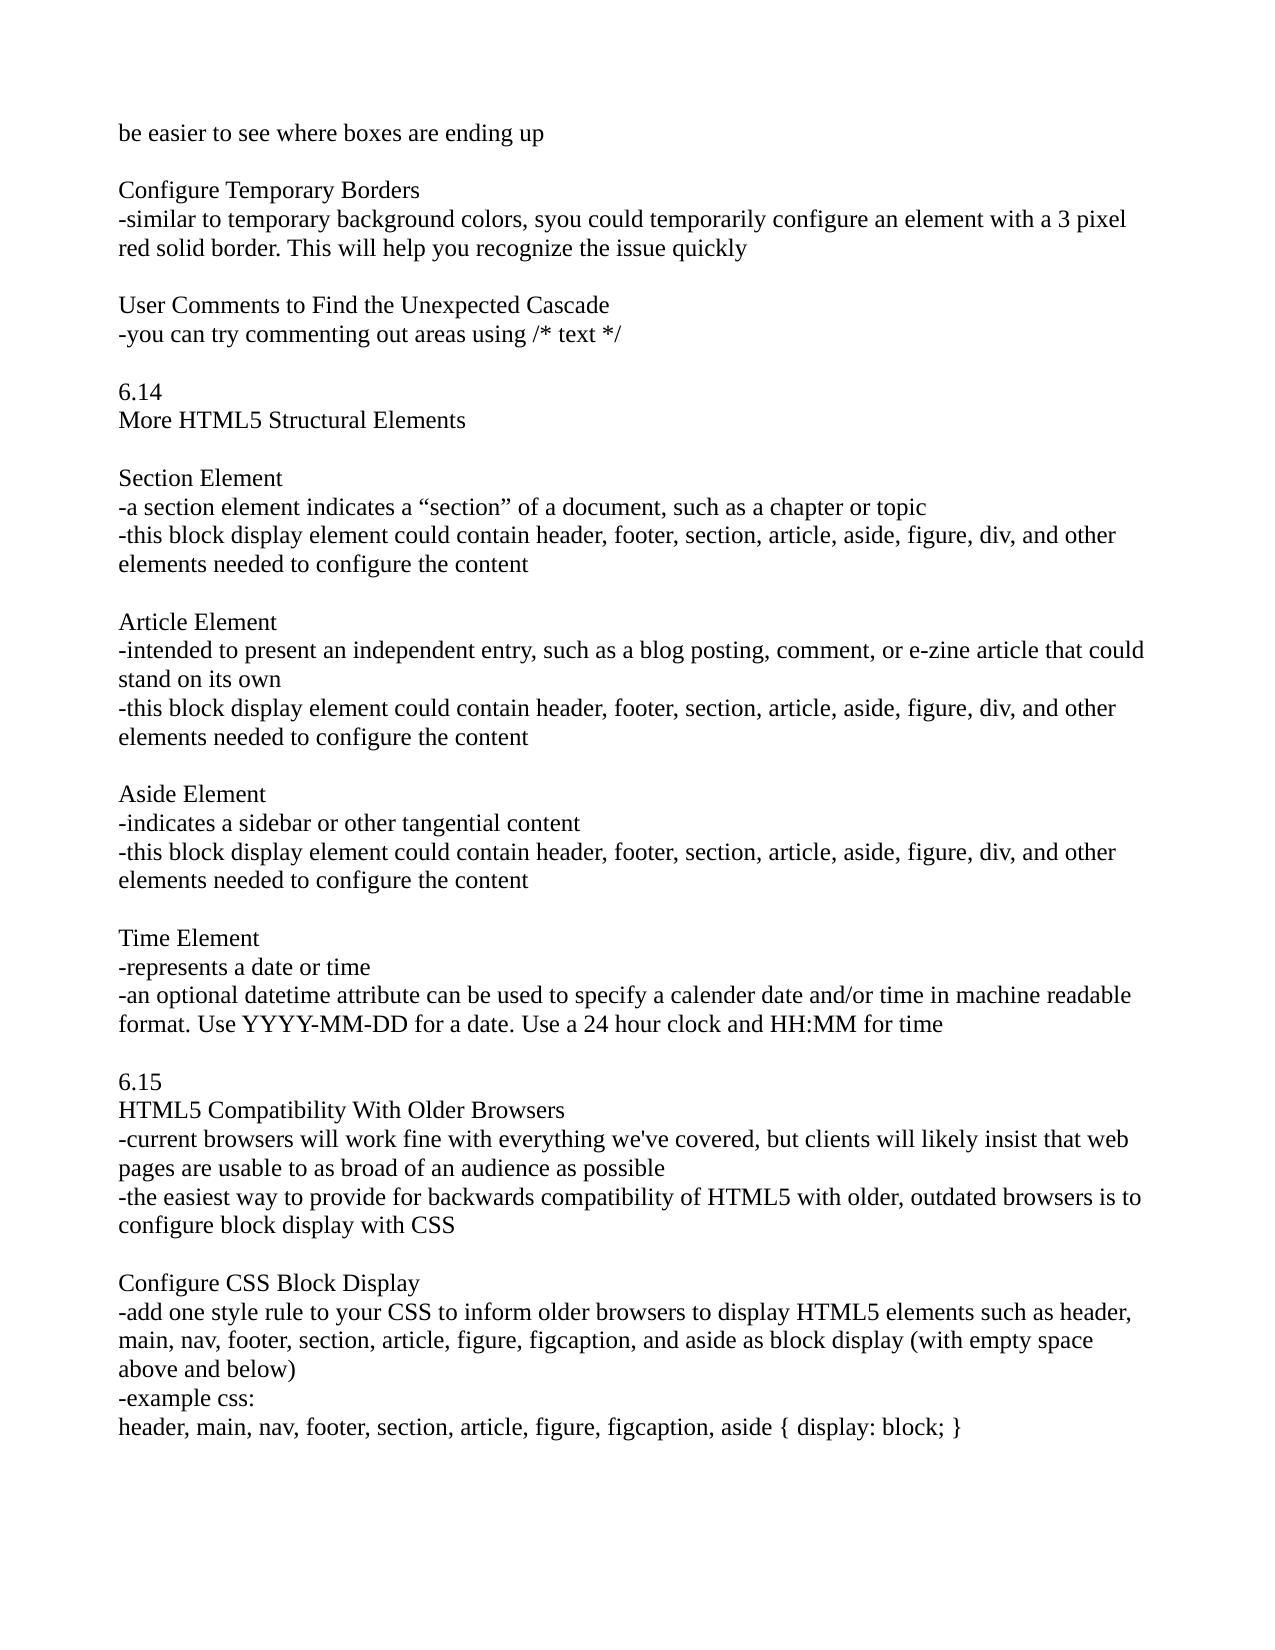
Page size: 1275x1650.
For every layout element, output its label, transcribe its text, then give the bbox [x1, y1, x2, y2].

text -an optional datetime attribute can be used to specify a calender date and/or time in machine readable format. Use YYYY-MM-DD for a date. Use a 24 hour clock and HH:MM for time [118, 981, 1157, 1038]
text Section Element [118, 463, 1157, 492]
text HTML5 Compatibility With Older Browsers [118, 1096, 1157, 1124]
text Time Element [118, 923, 1157, 952]
text -the easiest way to provide for backwards compatibility of HTML5 with older, outdated browsers is to configure block display with CSS [118, 1182, 1157, 1239]
text -this block display element could contain header, footer, section, article, aside, figure, div, and other elements needed to configure the content [118, 837, 1157, 894]
text 6.15 [118, 1067, 1157, 1096]
text More HTML5 Structural Elements [118, 406, 1157, 434]
text -similar to temporary background colors, syou could temporarily configure an element with a 3 pixel red solid border. This will help you recognize the issue quickly [118, 204, 1157, 262]
text Configure CSS Block Display [118, 1268, 1157, 1297]
text -represents a date or time [118, 952, 1157, 981]
text -intended to present an independent entry, such as a blog posting, comment, or e-zine article that could stand on its own [118, 636, 1157, 693]
text Aside Element [118, 779, 1157, 808]
text header, main, nav, footer, section, article, figure, figcaption, aside { display: block; } [118, 1412, 1157, 1441]
text -indicates a sidebar or other tangential content [118, 808, 1157, 837]
text -current browsers will work fine with everything we've covered, but clients will likely insist that web pages are usable to as broad of an audience as possible [118, 1124, 1157, 1182]
text Article Element [118, 607, 1157, 636]
text be easier to see where boxes are ending up [118, 118, 1157, 147]
text Configure Temporary Borders [118, 176, 1157, 204]
text -example css: [118, 1383, 1157, 1412]
text -this block display element could contain header, footer, section, article, aside, figure, div, and other elements needed to configure the content [118, 521, 1157, 578]
text -a section element indicates a “section” of a document, such as a chapter or topic [118, 492, 1157, 521]
text -you can try commenting out areas using /* text */ [118, 319, 1157, 348]
text -this block display element could contain header, footer, section, article, aside, figure, div, and other elements needed to configure the content [118, 693, 1157, 751]
text -add one style rule to your CSS to inform older browsers to display HTML5 elements such as header, main, nav, footer, section, article, figure, figcaption, and aside as block display (with empty space above and below) [118, 1297, 1157, 1383]
text User Comments to Find the Unexpected Cascade [118, 291, 1157, 319]
text 6.14 [118, 377, 1157, 406]
